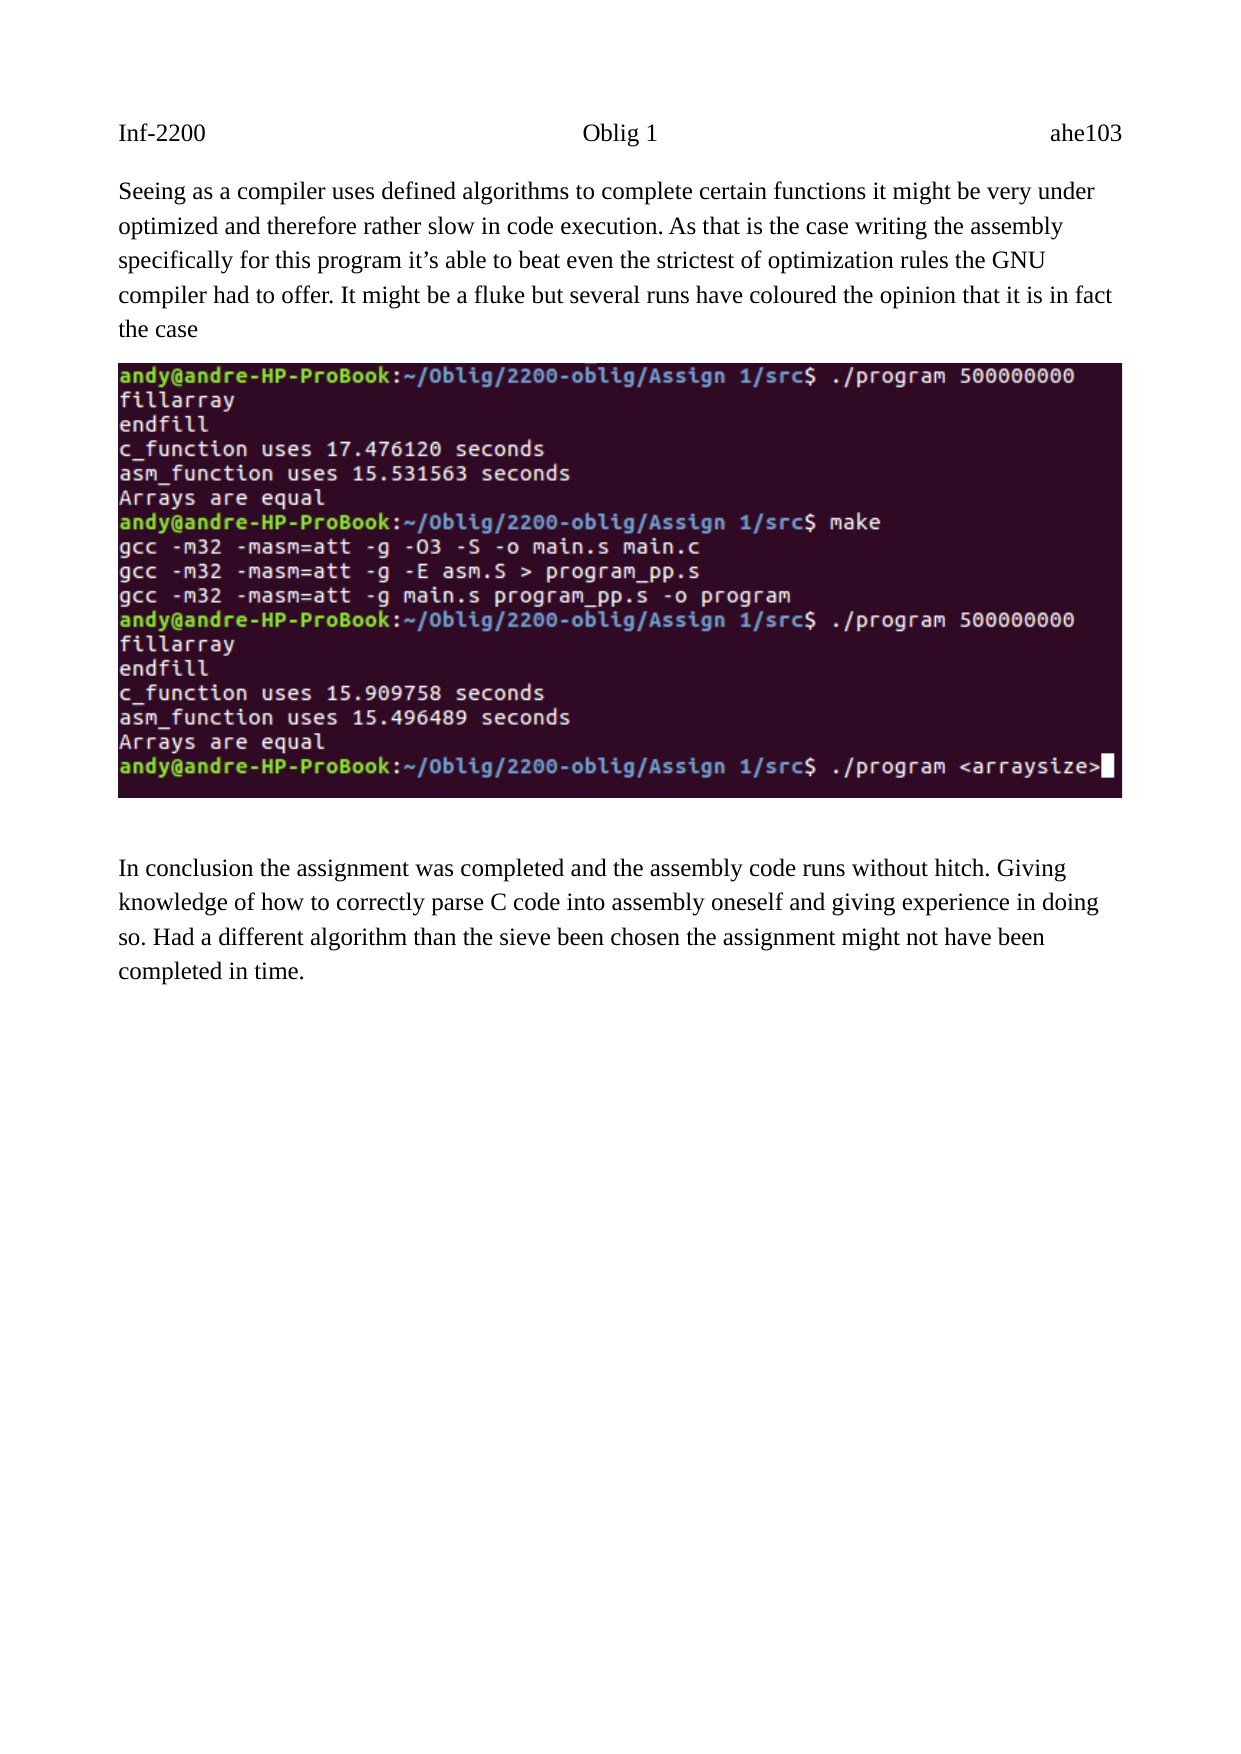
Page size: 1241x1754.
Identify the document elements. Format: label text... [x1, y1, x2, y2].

picture [118, 363, 1123, 798]
text In conclusion the assignment was completed and the assembly code runs without hitch. Giving knowledge of how to correctly parse C code into assembly oneself and giving experience in doing so. Had a different algorithm than the sieve been chosen the assignment might not have been completed in time. [118, 853, 1122, 985]
text Seeing as a compiler uses defined algorithms to complete certain functions it might be very under optimized and therefore rather slow in code execution. As that is the case writing the assembly specifically for this program it’s able to beat even the strictest of optimization rules the GNU compiler had to offer. It might be a fluke but several runs have coloured the opinion that it is in fact the case [118, 176, 1122, 343]
